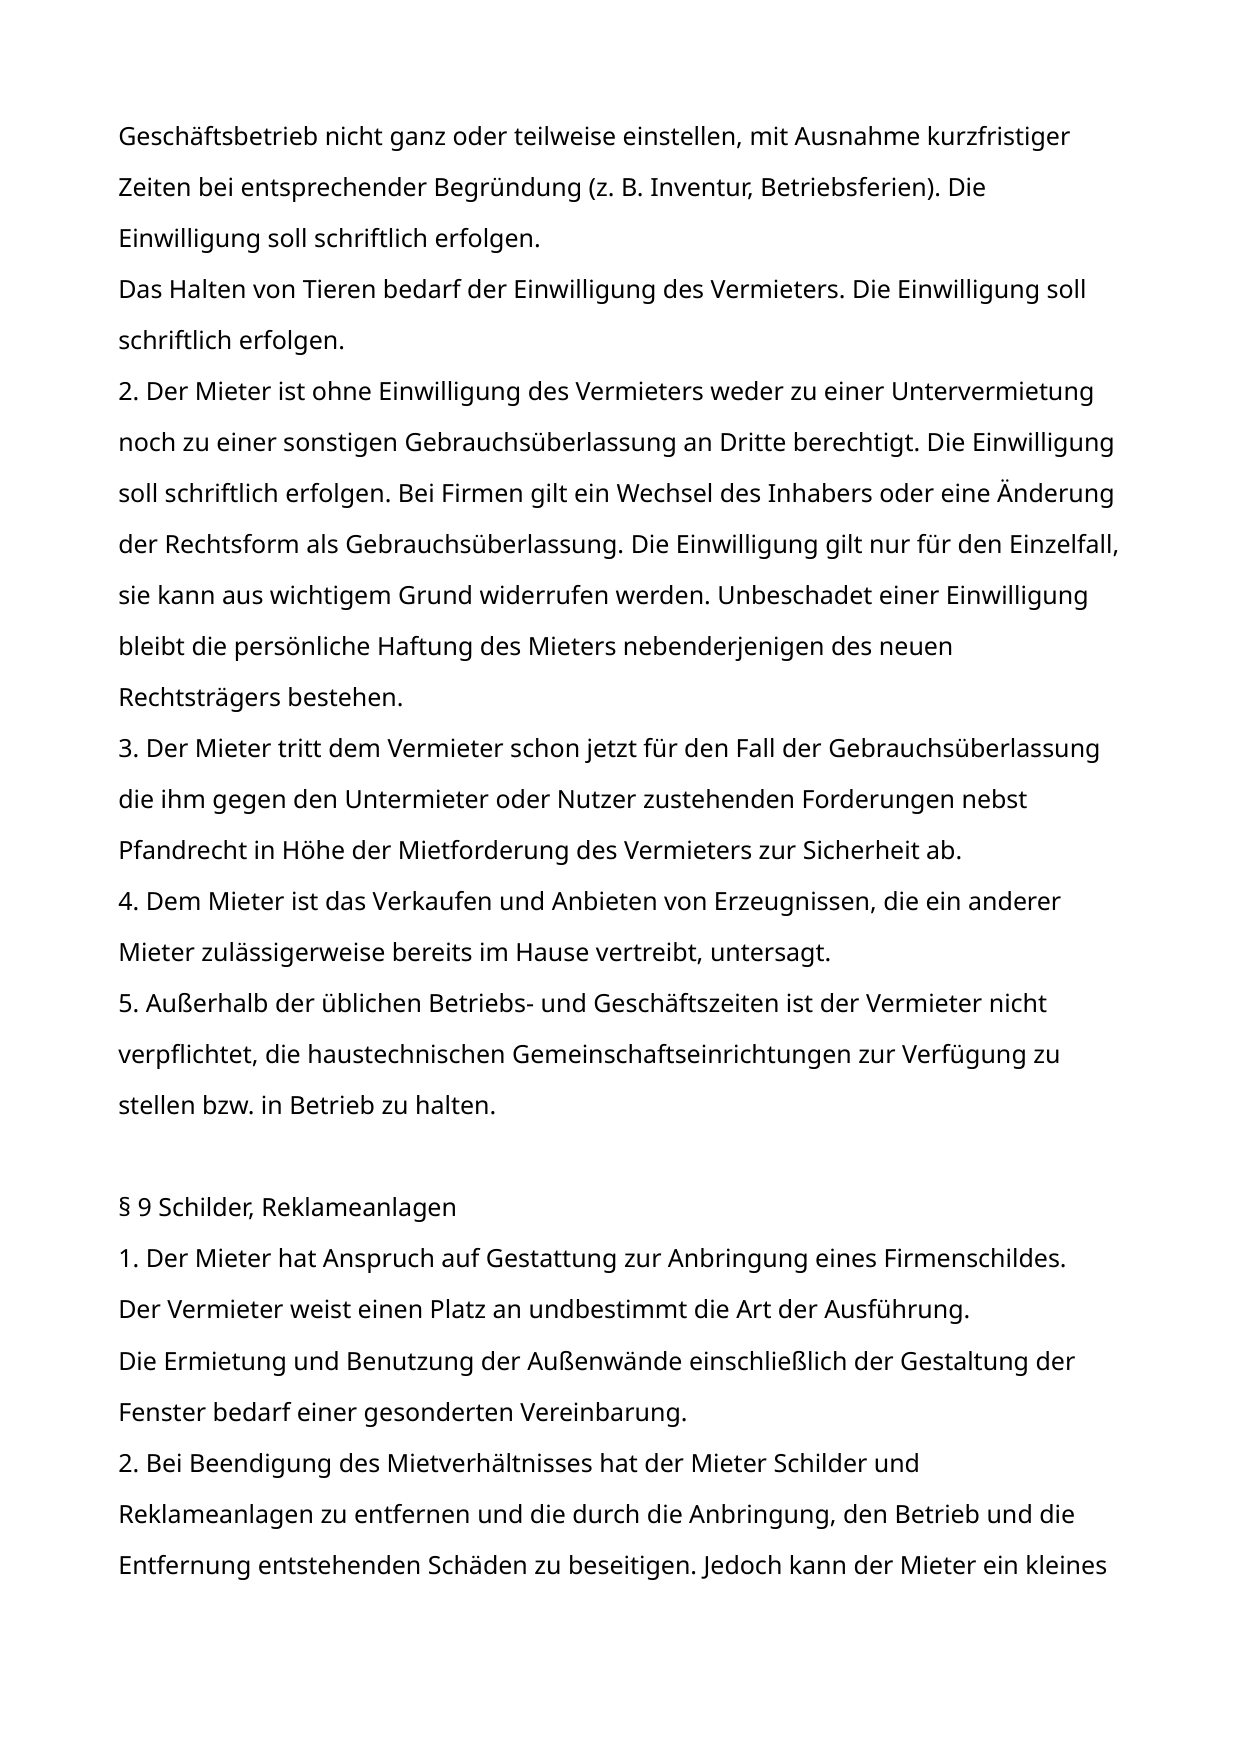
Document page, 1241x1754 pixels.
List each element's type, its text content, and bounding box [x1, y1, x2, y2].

text 4. Dem Mieter ist das Verkaufen und Anbieten von Erzeugnissen, die ein anderer Mieter zulässigerweise bereits im Hause vertreibt, untersagt. [118, 884, 1122, 969]
text 2. Bei Beendigung des Mietverhältnisses hat der Mieter Schilder und Reklameanlagen zu entfernen und die durch die Anbringung, den Betrieb und die Entfernung entstehenden Schäden zu beseitigen. Jedoch kann der Mieter ein kleines [118, 1445, 1122, 1581]
text Die Ermietung und Benutzung der Außenwände einschließlich der Gestaltung der Fenster bedarf einer gesonderten Vereinbarung. [118, 1343, 1122, 1428]
text Der Vermieter weist einen Platz an und bestimmt die Art der Ausführung. [118, 1292, 1122, 1326]
text § 9 Schilder, Reklameanlagen [118, 1190, 1122, 1224]
text Das Halten von Tieren bedarf der Einwilligung des Vermieters. Die Einwilligung soll schriftlich erfolgen. [118, 271, 1122, 356]
text 5. Außerhalb der üblichen Betriebs- und Geschäftszeiten ist der Vermieter nicht verpflichtet, die haustechnischen Gemeinschaftseinrichtungen zur Verfügung zu stellen bzw. in Betrieb zu halten. [118, 986, 1122, 1122]
text 2. Der Mieter ist ohne Einwilligung des Vermieters weder zu einer Untervermietung noch zu einer sonstigen Gebrauchsüberlassung an Dritte berechtigt. Die Einwilligung soll schriftlich erfolgen. Bei Firmen gilt ein Wechsel des Inhabers oder eine Änderung der Rechtsform als Gebrauchsüberlassung. Die Einwilligung gilt nur für den Einzelfall, sie kann aus wichtigem Grund widerrufen werden. Unbeschadet einer Einwilligung bleibt die persönliche Haftung des Mieters neben derjenigen des neuen Rechtsträgers bestehen. [118, 373, 1122, 714]
text 3. Der Mieter tritt dem Vermieter schon jetzt für den Fall der Gebrauchsüberlassung die ihm gegen den Untermieter oder Nutzer zustehenden Forderungen nebst Pfandrecht in Höhe der Mietforderung des Vermieters zur Sicherheit ab. [118, 731, 1122, 867]
text Geschäftsbetrieb nicht ganz oder teilweise einstellen, mit Ausnahme kurzfristiger Zeiten bei entsprechender Begründung (z. B. Inventur, Betriebsferien). Die Einwilligung soll schriftlich erfolgen. [118, 118, 1122, 254]
text 1. Der Mieter hat Anspruch auf Gestattung zur Anbringung eines Firmenschildes. [118, 1241, 1122, 1275]
